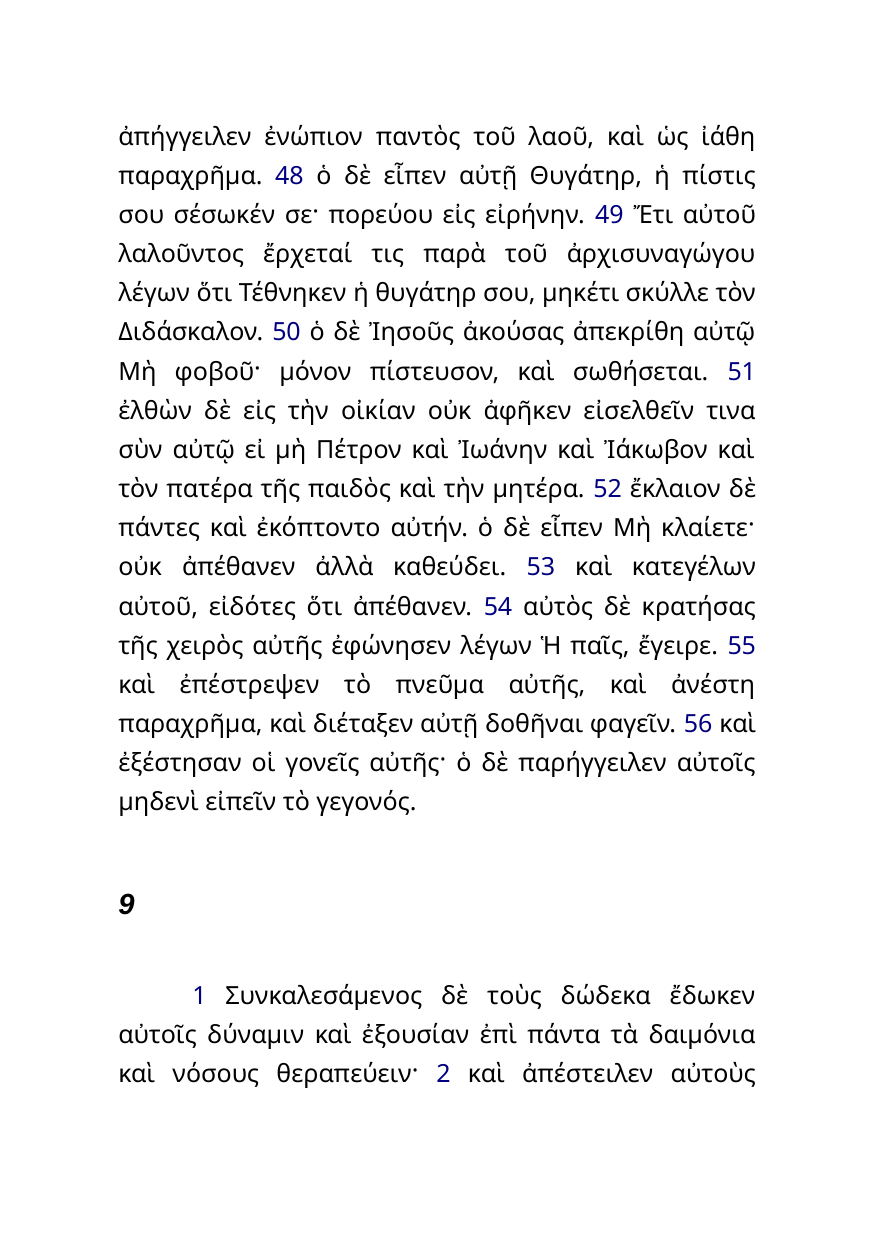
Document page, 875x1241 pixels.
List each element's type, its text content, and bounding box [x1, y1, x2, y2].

subtitle 9 [118, 887, 756, 921]
text 1 Συνκαλεσάμενος δὲ τοὺς δώδεκα ἔδωκεν αὐτοῖς δύναμιν καὶ ἐξουσίαν ἐπὶ πάντα τὰ δαιμόνια καὶ νόσους θεραπεύειν· 2 καὶ ἀπέστειλεν αὐτοὺς [118, 977, 756, 1090]
text ἀπήγγειλεν ἐνώπιον παντὸς τοῦ λαοῦ, καὶ ὡς ἰάθη παραχρῆμα. 48 ὁ δὲ εἶπεν αὐτῇ Θυγάτηρ, ἡ πίστις σου σέσωκέν σε· πορεύου εἰς εἰρήνην. 49 Ἔτι αὐτοῦ λαλοῦντος ἔρχεταί τις παρὰ τοῦ ἀρχισυναγώγου λέγων ὅτι Τέθνηκεν ἡ θυγάτηρ σου, μηκέτι σκύλλε τὸν Διδάσκαλον. 50 ὁ δὲ Ἰησοῦς ἀκούσας ἀπεκρίθη αὐτῷ Μὴ φοβοῦ· μόνον πίστευσον, καὶ σωθήσεται. 51 ἐλθὼν δὲ εἰς τὴν οἰκίαν οὐκ ἀφῆκεν εἰσελθεῖν τινα σὺν αὐτῷ εἰ μὴ Πέτρον καὶ Ἰωάνην καὶ Ἰάκωβον καὶ τὸν πατέρα τῆς παιδὸς καὶ τὴν μητέρα. 52 ἔκλαιον δὲ πάντες καὶ ἐκόπτοντο αὐτήν. ὁ δὲ εἶπεν Μὴ κλαίετε· οὐκ ἀπέθανεν ἀλλὰ καθεύδει. 53 καὶ κατεγέλων αὐτοῦ, εἰδότες ὅτι ἀπέθανεν. 54 αὐτὸς δὲ κρατήσας τῆς χειρὸς αὐτῆς ἐφώνησεν λέγων Ἡ παῖς, ἔγειρε. 55 καὶ ἐπέστρεψεν τὸ πνεῦμα αὐτῆς, καὶ ἀνέστη παραχρῆμα, καὶ διέταξεν αὐτῇ δοθῆναι φαγεῖν. 56 καὶ ἐξέστησαν οἱ γονεῖς αὐτῆς· ὁ δὲ παρήγγειλεν αὐτοῖς μηδενὶ εἰπεῖν τὸ γεγονός. [118, 118, 756, 818]
